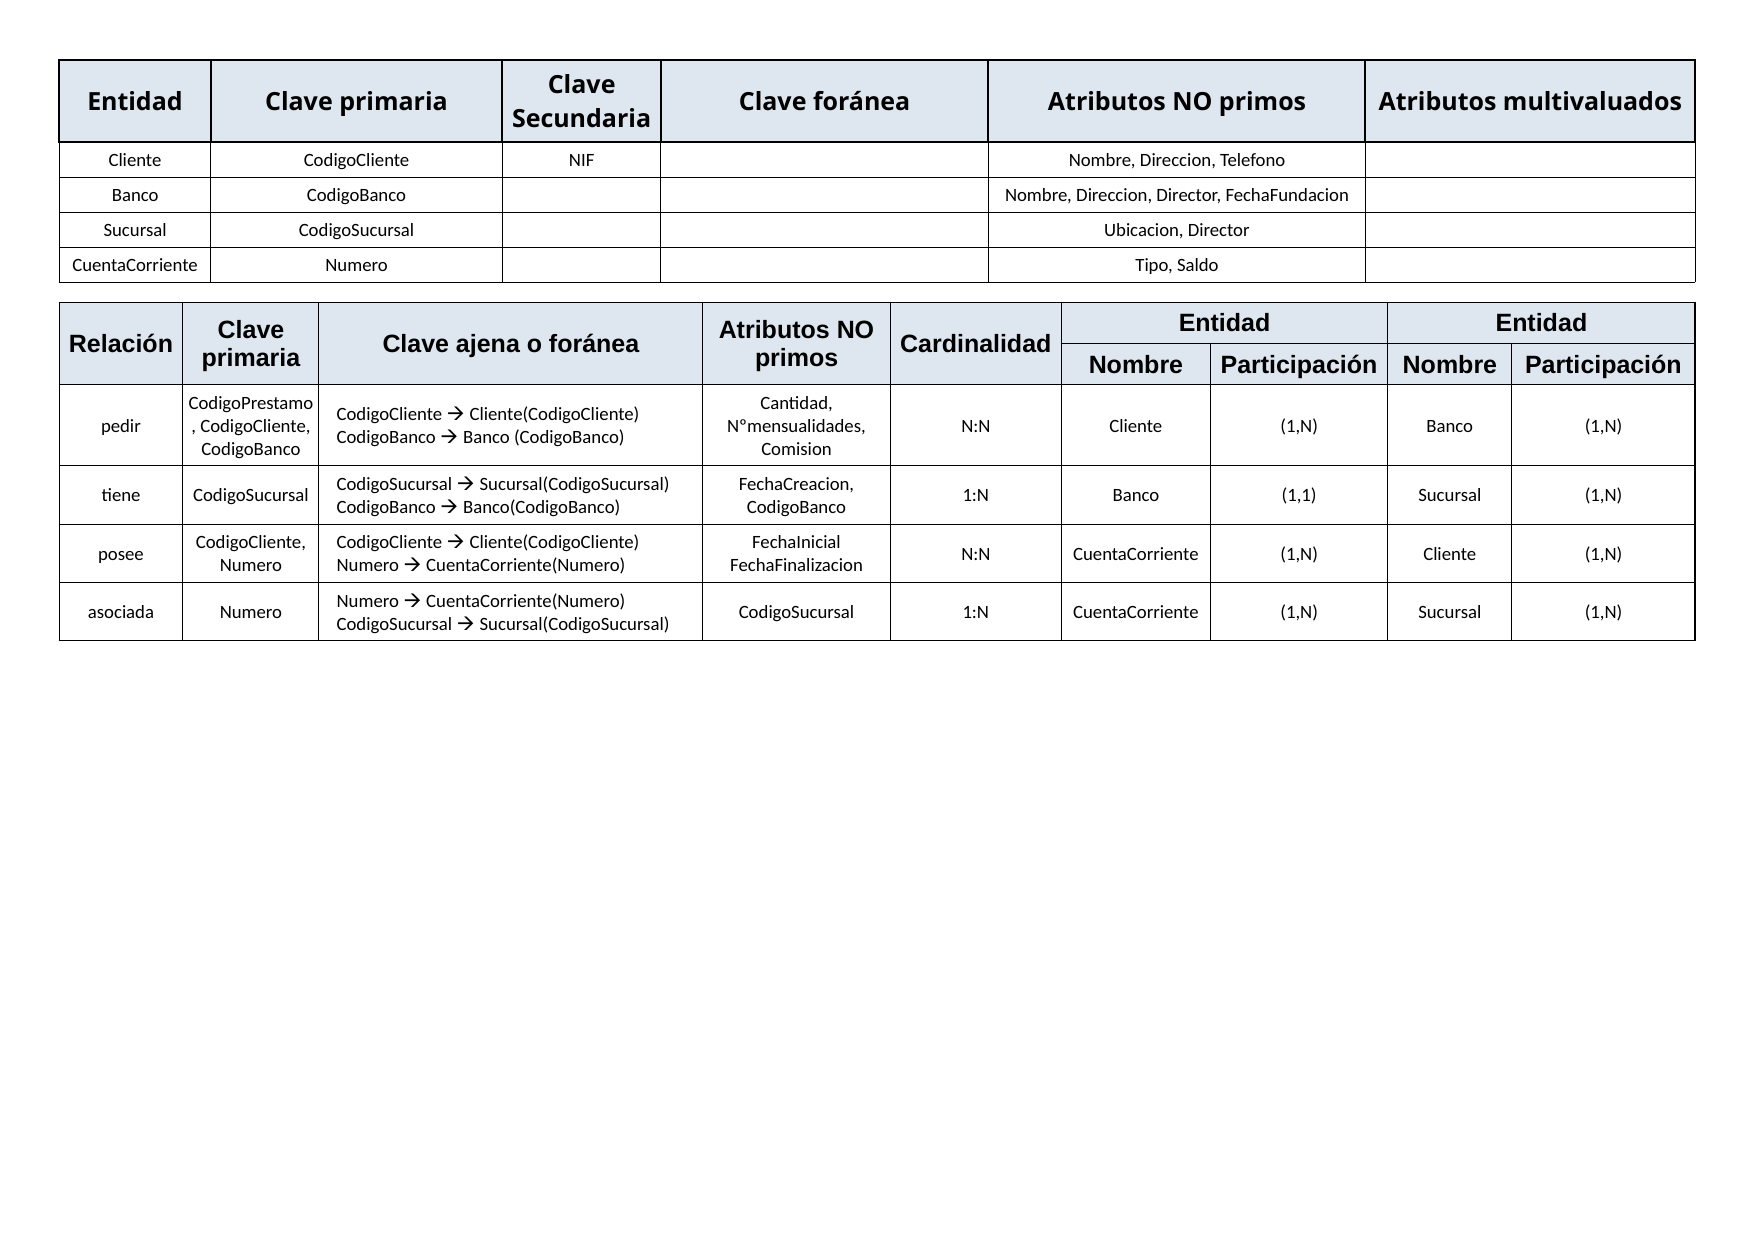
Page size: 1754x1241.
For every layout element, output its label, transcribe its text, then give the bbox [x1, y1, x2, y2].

table_cell CuentaCorriente [1062, 525, 1210, 582]
table_cell CodigoSucursal [703, 583, 890, 640]
table_cell Cliente [60, 143, 210, 177]
table_header Clave primaria [183, 303, 318, 384]
table_cell pedir [60, 385, 182, 465]
table_cell (1,1) [1211, 466, 1387, 524]
table_header Clave Secundaria [503, 61, 660, 141]
table_cell NIF [503, 143, 660, 177]
table_cell [1366, 248, 1695, 282]
table_cell Cliente [1388, 525, 1511, 582]
table_cell Numero [183, 583, 318, 640]
table_cell Sucursal [1388, 583, 1511, 640]
table_cell Banco [1062, 466, 1210, 524]
table_cell CodigoBanco [211, 178, 502, 212]
table_header Clave primaria [212, 61, 501, 141]
table_cell CodigoCliente [211, 143, 502, 177]
table_cell Nombre, Direccion, Telefono [989, 143, 1365, 177]
table_cell Nombre [1062, 344, 1210, 384]
table_cell (1,N) [1211, 385, 1387, 465]
table_header Entidad [1388, 303, 1694, 343]
table_cell (1,N) [1211, 525, 1387, 582]
table_header Atributos multivaluados [1366, 61, 1694, 141]
table_cell tiene [60, 466, 182, 524]
table_cell Tipo, Saldo [989, 248, 1365, 282]
table_cell CodigoPrestamo, CodigoCliente, CodigoBanco [183, 385, 318, 465]
table_cell Nombre, Direccion, Director, FechaFundacion [989, 178, 1365, 212]
table_header Cardinalidad [891, 303, 1061, 384]
table_cell 1:N [891, 583, 1061, 640]
table_cell (1,N) [1512, 583, 1694, 640]
table_cell FechaCreacion, CodigoBanco [703, 466, 890, 524]
table_cell Nombre [1388, 344, 1511, 384]
table_header Clave ajena o foránea [319, 303, 702, 384]
table_header Atributos NO primos [703, 303, 890, 384]
table_cell [661, 248, 988, 282]
table_cell Cliente [1062, 385, 1210, 465]
table_cell Banco [60, 178, 210, 212]
table_cell FechaInicial FechaFinalizacion [703, 525, 890, 582]
table_cell Participación [1512, 344, 1694, 384]
table_cell (1,N) [1512, 525, 1694, 582]
table_cell Sucursal [60, 213, 210, 247]
table_cell 1:N [891, 466, 1061, 524]
table_header Clave foránea [662, 61, 987, 141]
table_cell Numero  CuentaCorriente(Numero) CodigoSucursal  Sucursal(CodigoSucursal) [319, 583, 702, 640]
table_cell [503, 178, 660, 212]
table_header Atributos NO primos [989, 61, 1364, 141]
table_cell (1,N) [1512, 385, 1694, 465]
table_cell N:N [891, 385, 1061, 465]
table_cell Sucursal [1388, 466, 1511, 524]
table_cell CodigoCliente  Cliente(CodigoCliente) CodigoBanco  Banco (CodigoBanco) [319, 385, 702, 465]
table_cell (1,N) [1512, 466, 1694, 524]
table_cell CodigoSucursal  Sucursal(CodigoSucursal) CodigoBanco  Banco(CodigoBanco) [319, 466, 702, 524]
table_cell Numero [211, 248, 502, 282]
table_cell [661, 213, 988, 247]
table_cell Banco [1388, 385, 1511, 465]
table_cell Participación [1211, 344, 1387, 384]
table_cell Ubicacion, Director [989, 213, 1365, 247]
table_cell N:N [891, 525, 1061, 582]
table_header Relación [60, 303, 182, 384]
table_cell [1366, 178, 1695, 212]
table_cell CodigoCliente  Cliente(CodigoCliente) Numero  CuentaCorriente(Numero) [319, 525, 702, 582]
table_cell CuentaCorriente [60, 248, 210, 282]
table_cell CodigoSucursal [211, 213, 502, 247]
table_cell [1366, 213, 1695, 247]
table_header Entidad [60, 61, 210, 141]
table_cell posee [60, 525, 182, 582]
table_cell Cantidad, Nºmensualidades, Comision [703, 385, 890, 465]
table_cell [661, 143, 988, 177]
table_cell [503, 213, 660, 247]
table_cell CodigoSucursal [183, 466, 318, 524]
table_cell CuentaCorriente [1062, 583, 1210, 640]
table_cell (1,N) [1211, 583, 1387, 640]
table_cell asociada [60, 583, 182, 640]
table_cell [503, 248, 660, 282]
table_cell [661, 178, 988, 212]
table_header Entidad [1062, 303, 1387, 343]
table_cell [1366, 143, 1695, 177]
table_cell CodigoCliente, Numero [183, 525, 318, 582]
